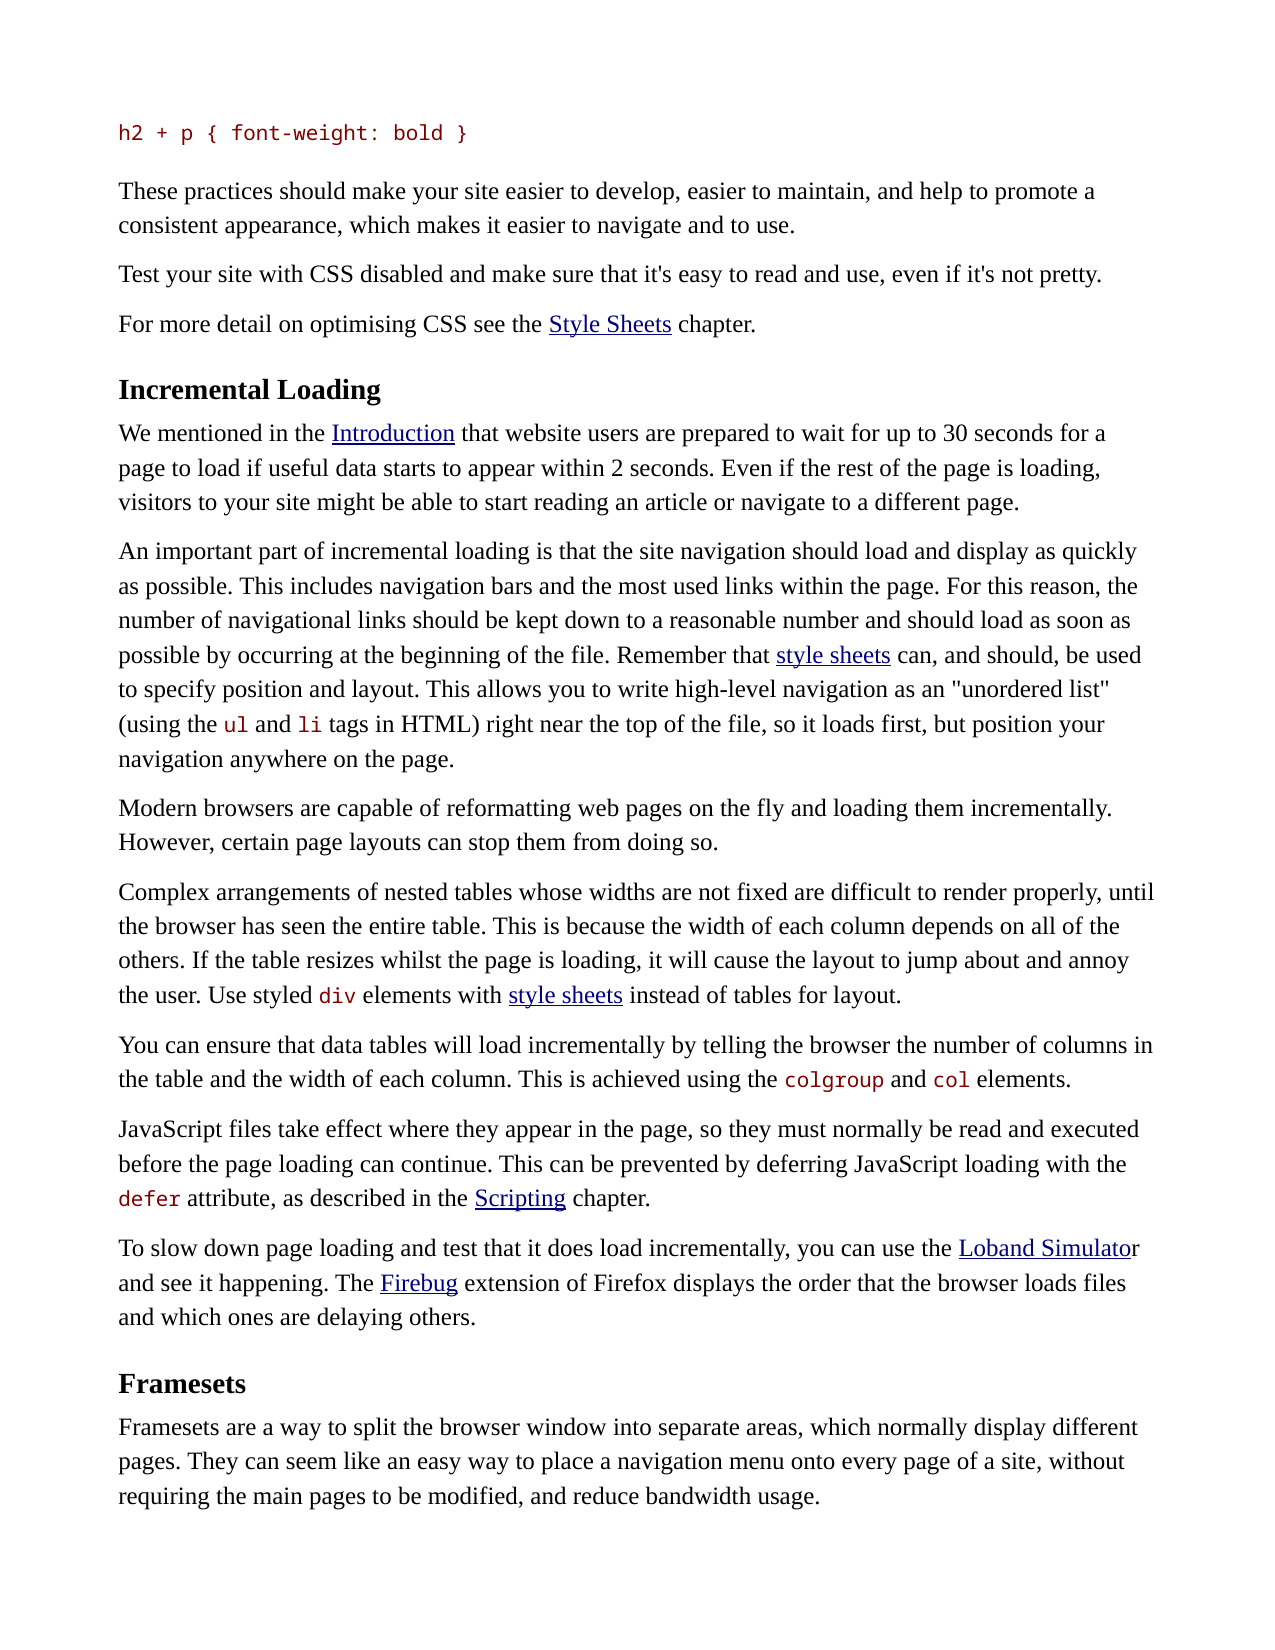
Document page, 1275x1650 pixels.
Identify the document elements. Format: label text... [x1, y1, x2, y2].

text To slow down page loading and test that it does load incrementally, you can use the Loband Simulator and see it happening. The Firebug extension of Firefox displays the order that the browser loads files and which ones are delaying others. [118, 1233, 1157, 1331]
text For more detail on optimising CSS see the Style Sheets chapter. [118, 309, 1157, 337]
text You can ensure that data tables will load incrementally by telling the browser the number of columns in the table and the width of each column. This is achieved using the colgroup and col elements. [118, 1030, 1157, 1094]
text h2 + p { font-weight: bold } [118, 118, 1157, 147]
text Complex arrangements of nested tables whose widths are not fixed are difficult to render properly, until the browser has seen the entire table. This is because the width of each column depends on all of the others. If the table resizes whilst the page is loading, it will cause the layout to jump about and annoy the user. Use styled div elements with style sheets instead of tables for layout. [118, 877, 1157, 1009]
text An important part of incremental loading is that the site navigation should load and display as quickly as possible. This includes navigation bars and the most used links within the page. For this reason, the number of navigational links should be kept down to a reasonable number and should load as soon as possible by occurring at the beginning of the file. Remember that style sheets can, and should, be used to specify position and layout. This allows you to write high-level navigation as an "unordered list" (using the ul and li tags in HTML) right near the top of the file, so it loads first, but position your navigation anywhere on the page. [118, 536, 1157, 773]
subtitle Framesets [118, 1366, 1157, 1399]
subtitle Incremental Loading [118, 372, 1157, 406]
text Framesets are a way to split the browser window into separate areas, which normally display different pages. They can seem like an easy way to place a navigation menu onto every page of a site, without requiring the main pages to be modified, and reduce bandwidth usage. [118, 1412, 1157, 1509]
text These practices should make your site easier to develop, easier to maintain, and help to promote a consistent appearance, which makes it easier to navigate and to use. [118, 176, 1157, 239]
text We mentioned in the Introduction that website users are prepared to wait for up to 30 seconds for a page to load if useful data starts to appear within 2 seconds. Even if the rest of the page is loading, visitors to your site might be able to start reading an article or navigate to a different page. [118, 418, 1157, 516]
text JavaScript files take effect where they appear in the page, so they must normally be read and executed before the page loading can continue. This can be prevented by deferring JavaScript loading with the defer attribute, as described in the Scripting chapter. [118, 1114, 1157, 1213]
text Modern browsers are capable of reformatting web pages on the fly and loading them incrementally. However, certain page layouts can stop them from doing so. [118, 793, 1157, 856]
text Test your site with CSS disabled and make sure that it's easy to read and use, even if it's not pretty. [118, 259, 1157, 288]
